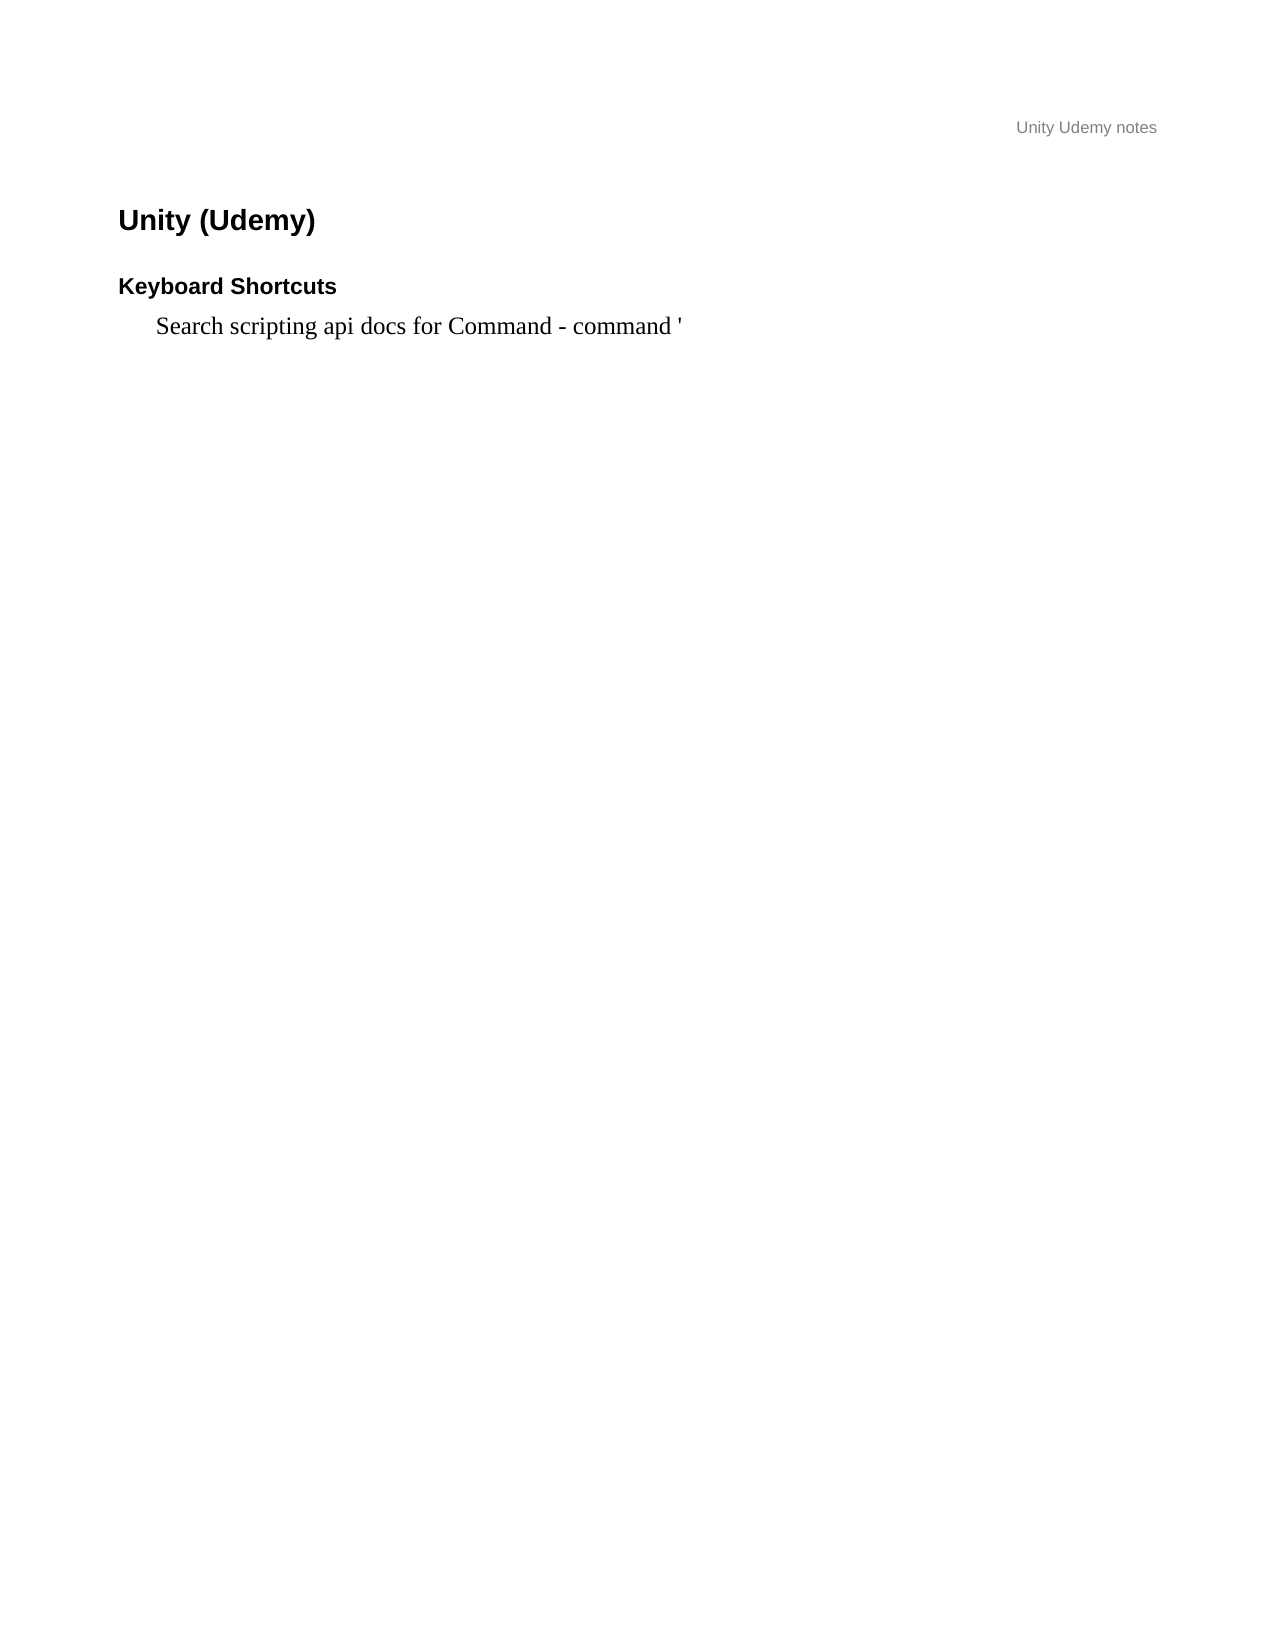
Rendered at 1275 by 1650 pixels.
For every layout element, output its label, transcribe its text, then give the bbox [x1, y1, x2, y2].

text Search scripting api docs for Command - command ' [156, 311, 1157, 340]
subtitle Keyboard Shortcuts [118, 273, 1157, 299]
subtitle Unity (Udemy) [118, 203, 1157, 237]
